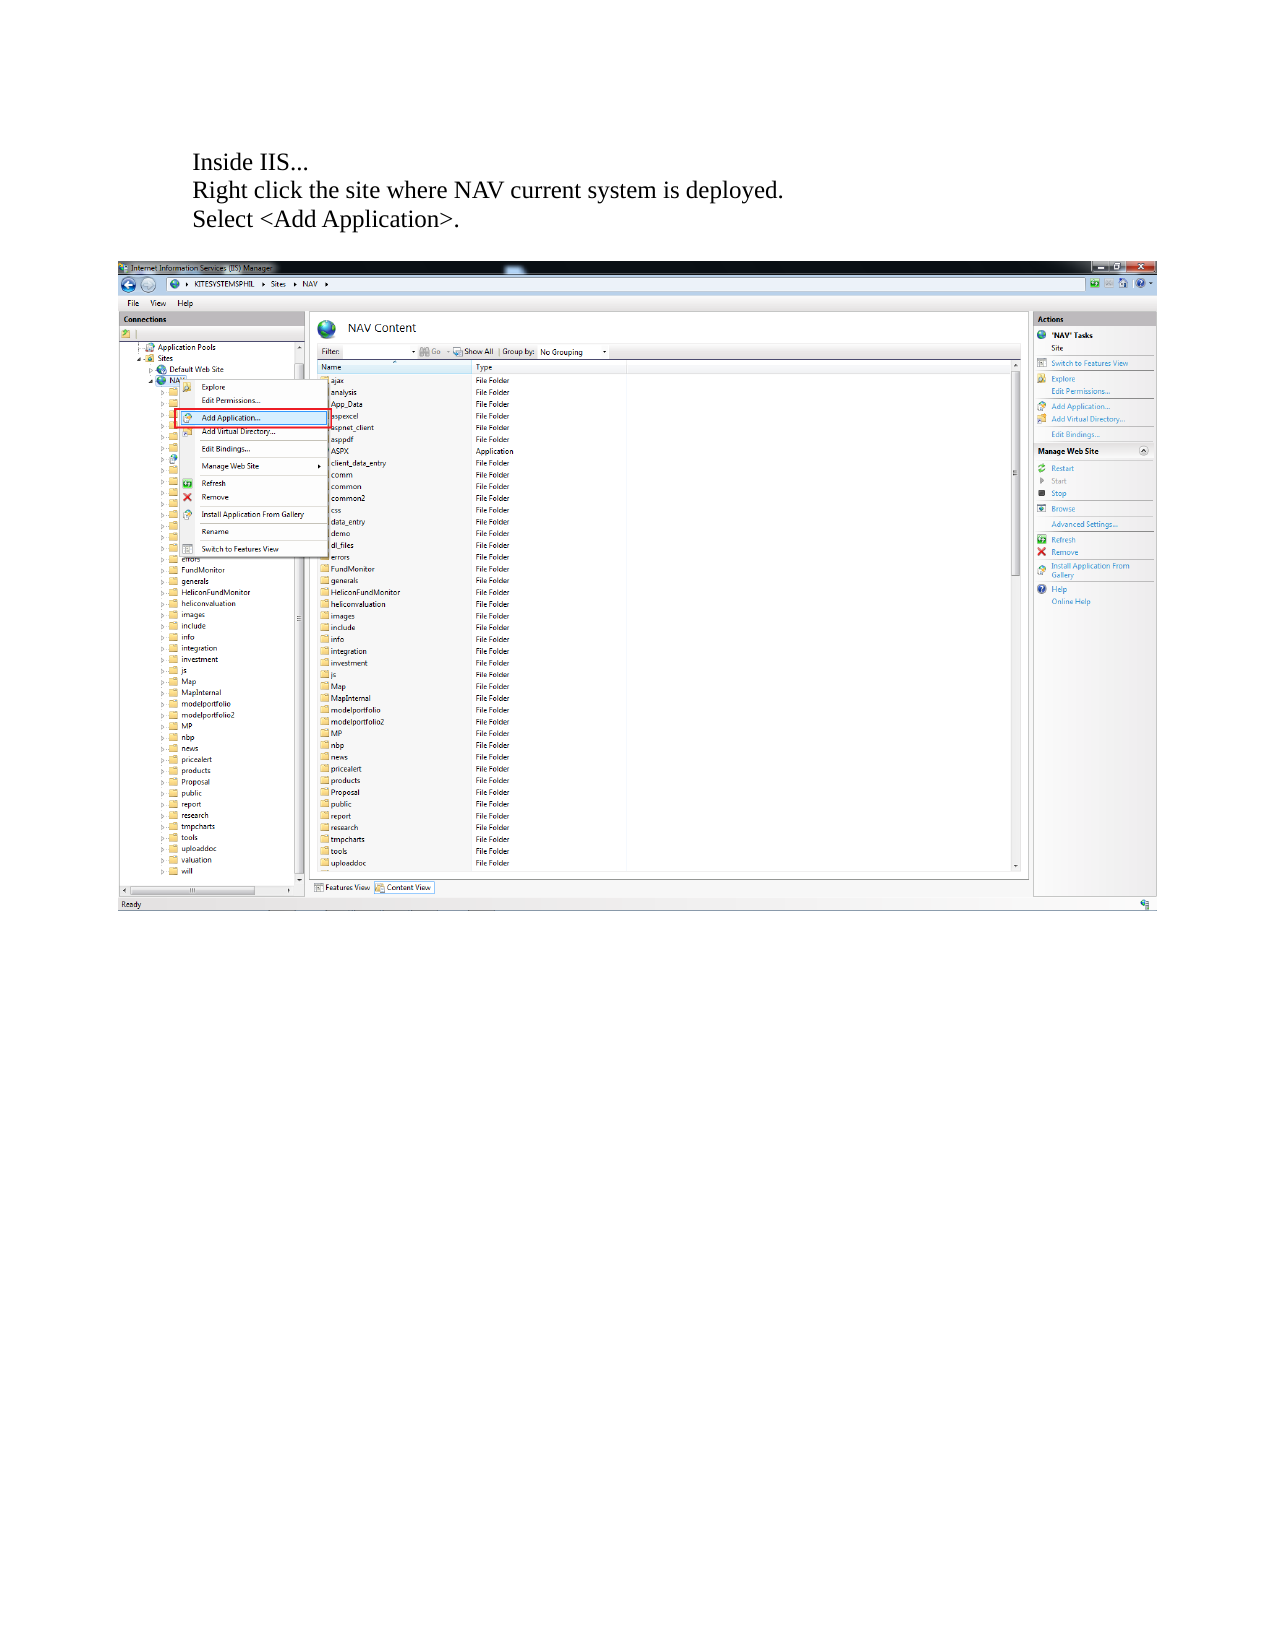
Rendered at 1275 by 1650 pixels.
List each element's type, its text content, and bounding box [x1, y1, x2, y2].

text Select <Add Application>. [118, 204, 1157, 233]
picture [118, 261, 1157, 911]
text Right click the site where NAV current system is deployed. [118, 176, 1157, 204]
text Inside IIS... [118, 147, 1157, 176]
